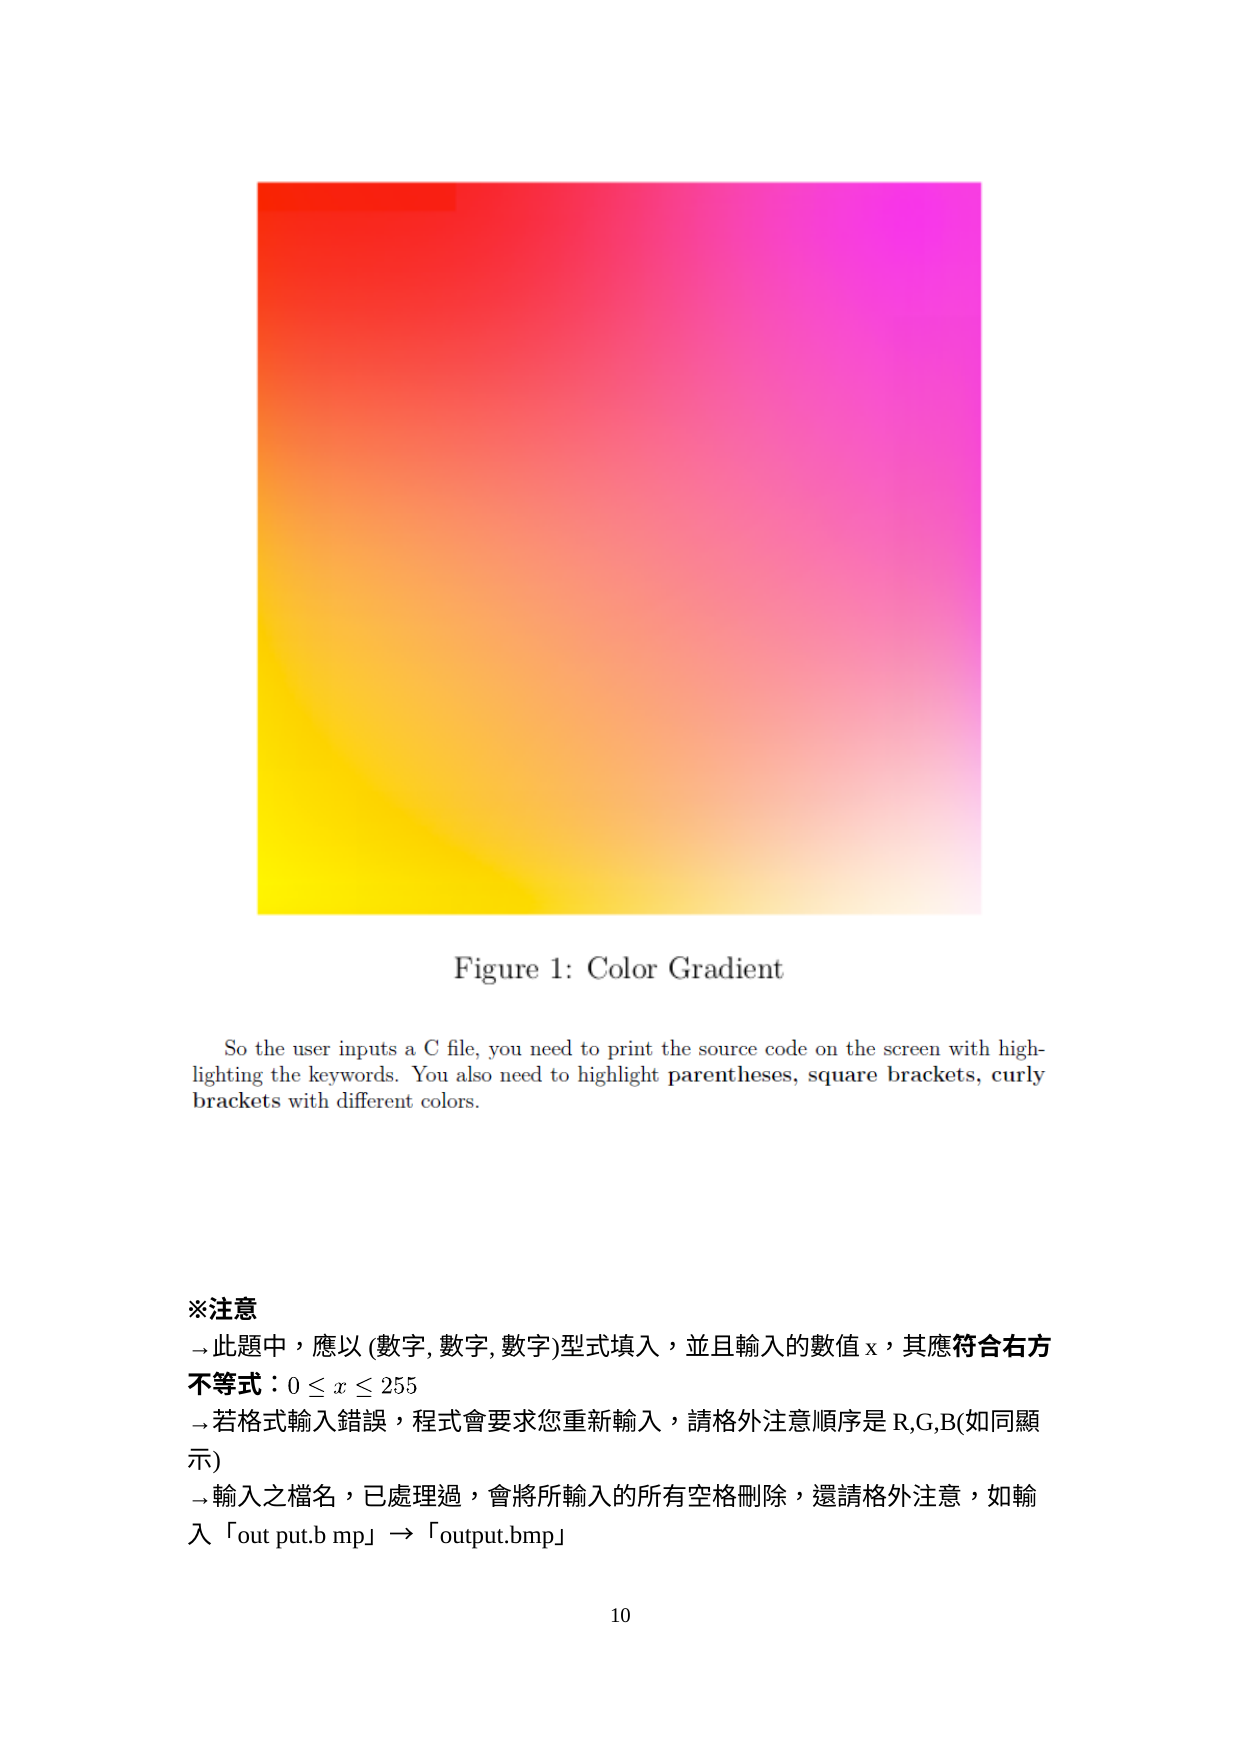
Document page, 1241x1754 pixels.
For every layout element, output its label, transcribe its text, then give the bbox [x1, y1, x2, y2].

text →若格式輸入錯誤，程式會要求您重新輸入，請格外注意順序是R,G,B(如同顯示) [187, 1401, 1053, 1476]
text ※注意 [187, 1289, 1053, 1326]
picture [230, 163, 1010, 991]
text →此題中，應以 (數字, 數字, 數字)型式填入，並且輸入的數值x，其應符合右方不等式： [187, 1326, 1053, 1401]
picture [187, 1026, 1053, 1113]
text →輸入之檔名，已處理過，會將所輸入的所有空格刪除，還請格外注意，如輸入「out put.b mp」→「output.bmp」 [187, 1476, 1053, 1551]
